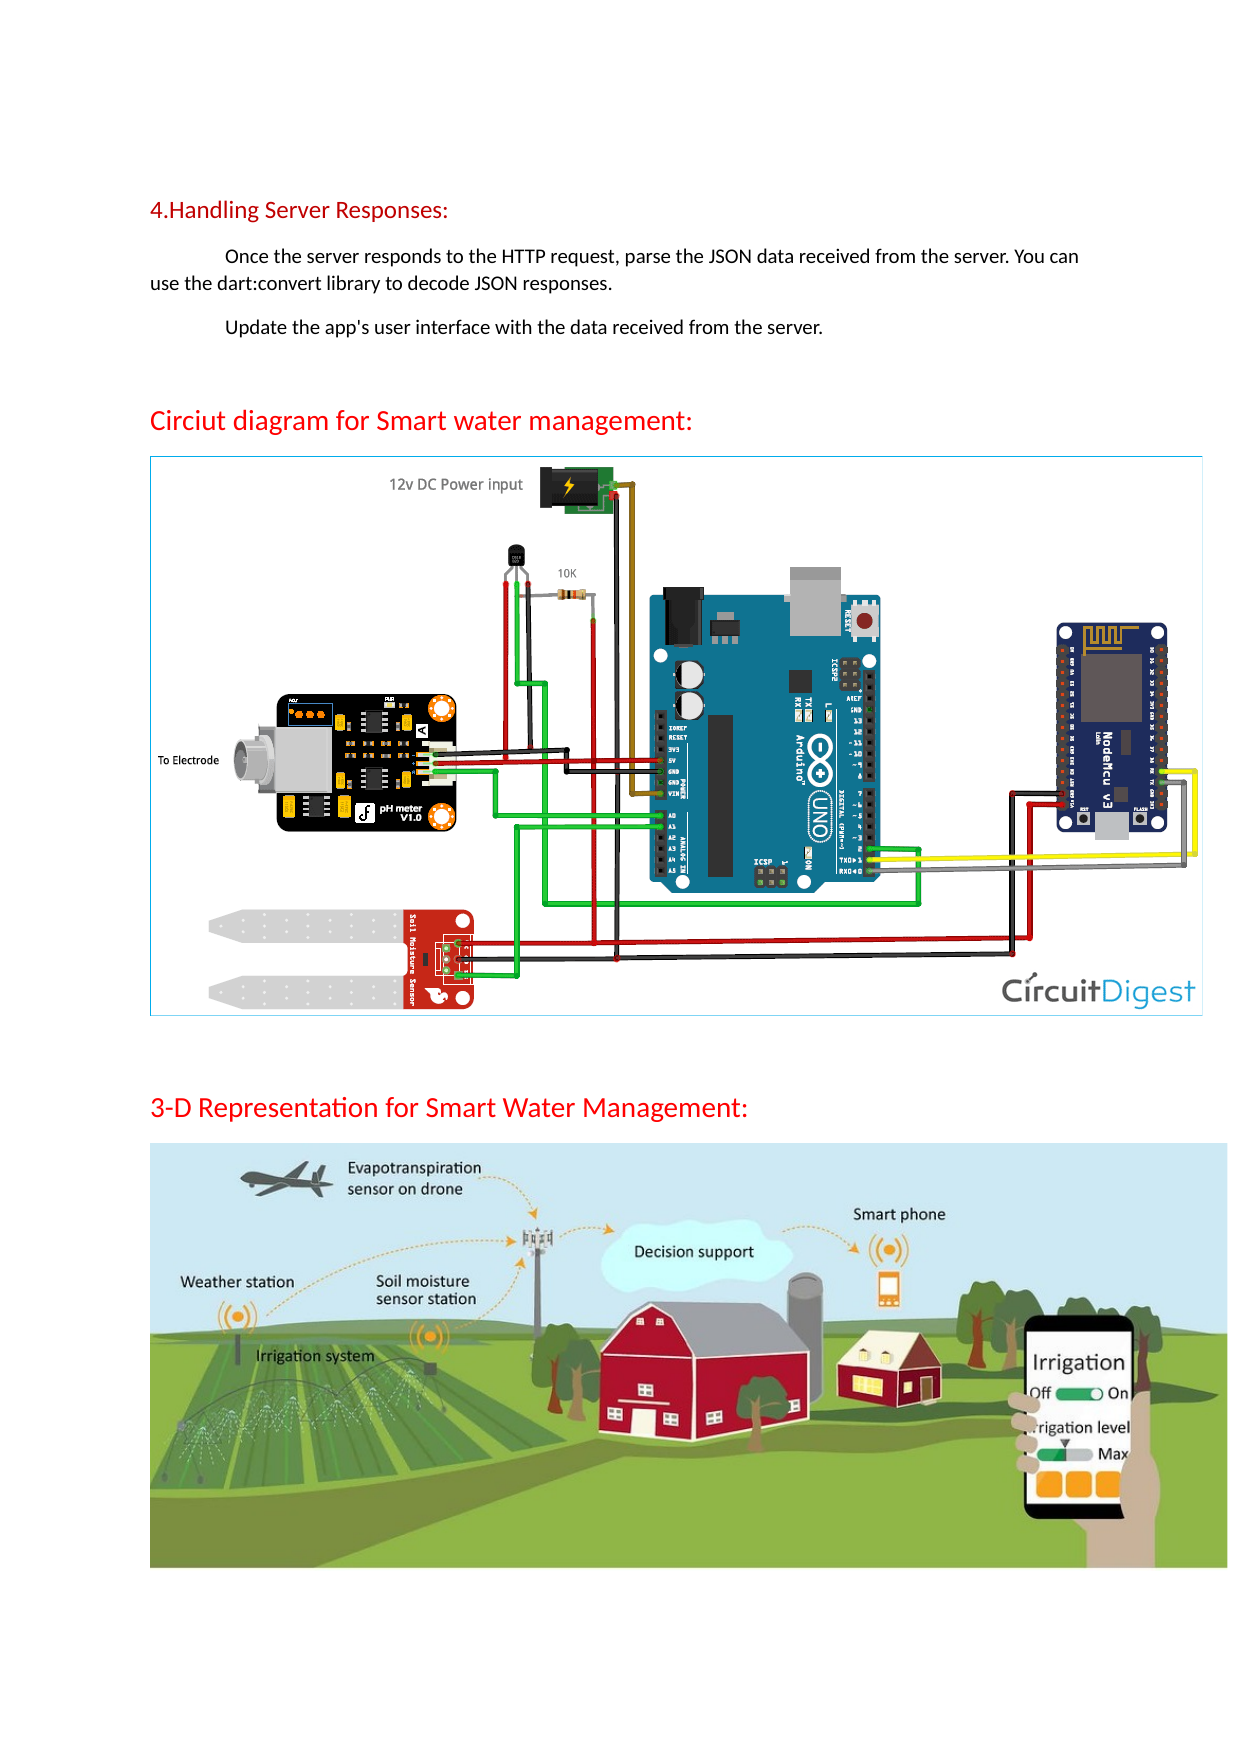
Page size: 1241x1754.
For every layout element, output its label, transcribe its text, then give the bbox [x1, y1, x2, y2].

text Circiut diagram for Smart water management: [150, 402, 1090, 437]
text 3-D Representation for Smart Water Management: [150, 1089, 1090, 1124]
text Update the app's user interface with the data received from the server. [150, 314, 1090, 339]
text 4.Handling Server Responses: [150, 194, 1090, 224]
text Once the server responds to the HTTP request, parse the JSON data received from the server. You can use the dart:convert library to decode JSON responses. [150, 243, 1090, 296]
